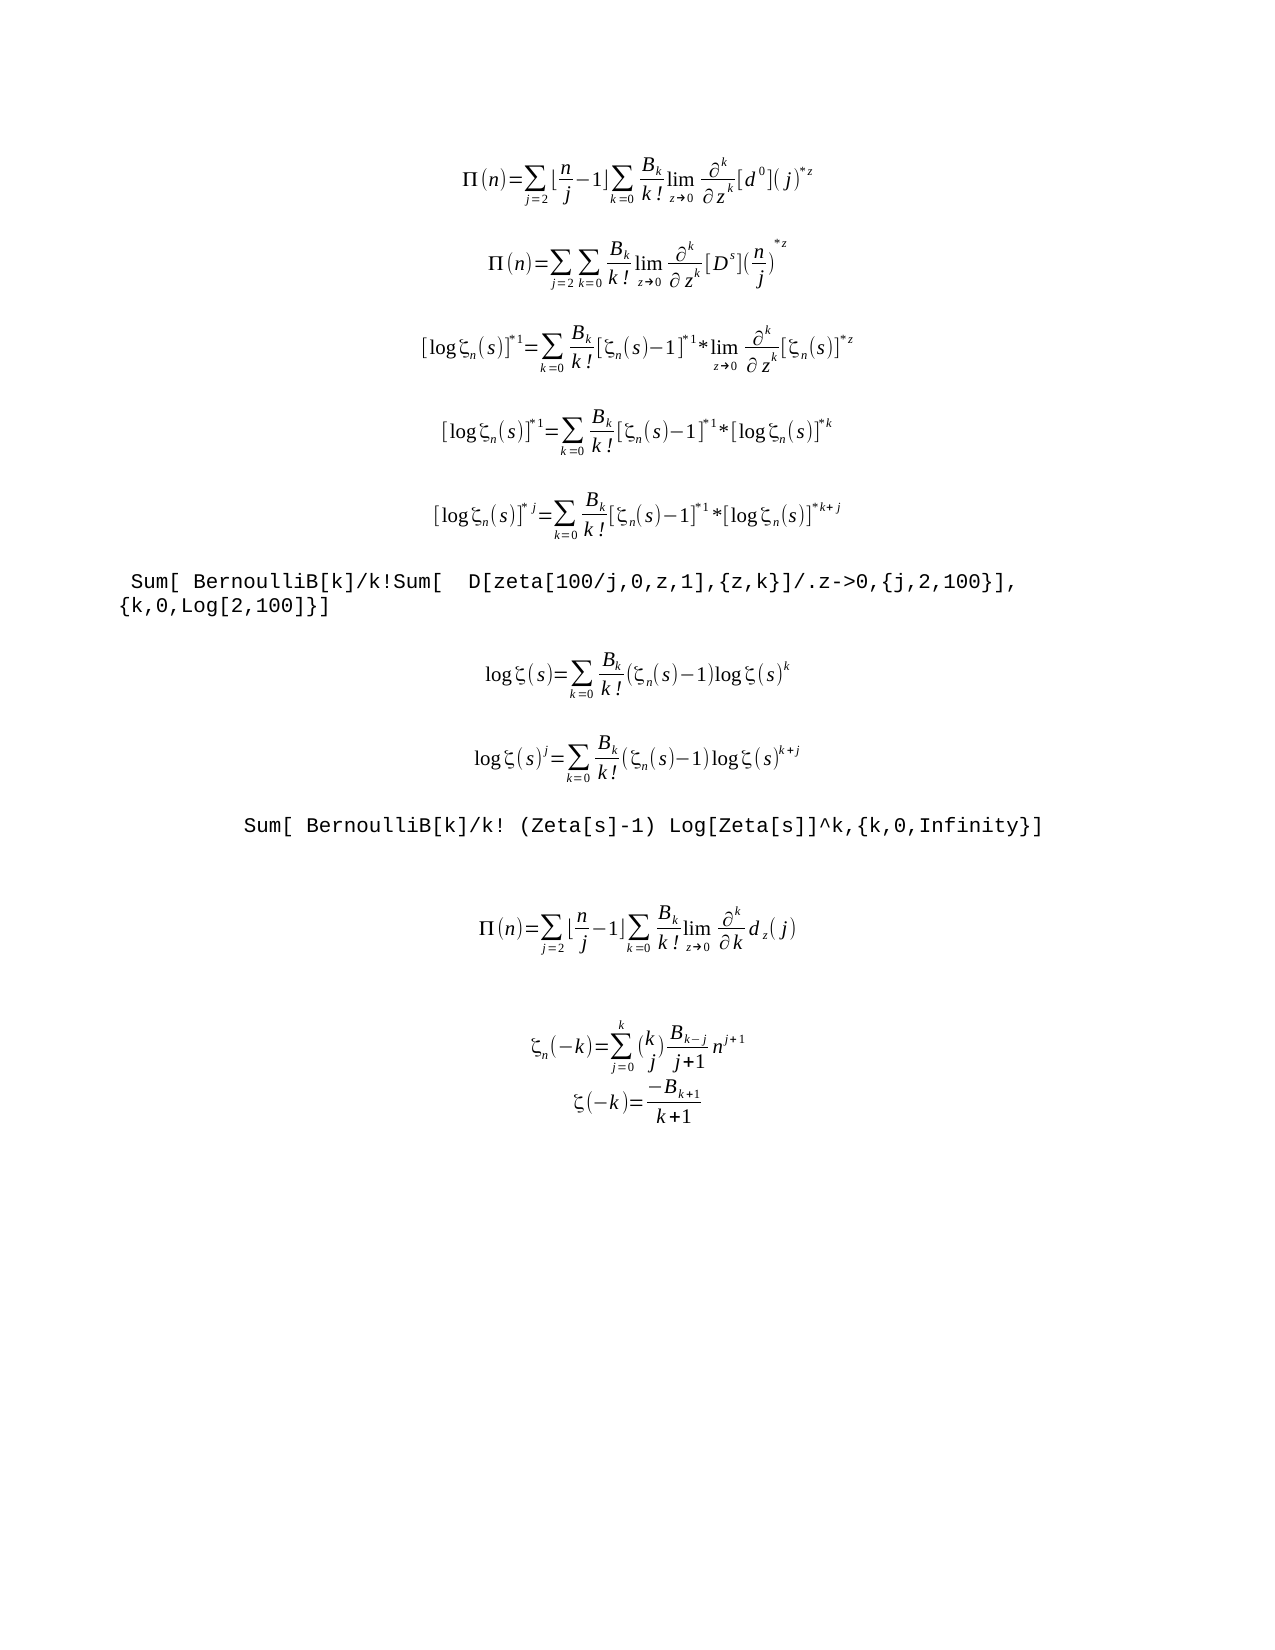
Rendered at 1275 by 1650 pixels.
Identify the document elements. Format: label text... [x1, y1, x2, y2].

text Sum[ BernoulliB[k]/k! (Zeta[s]-1) Log[Zeta[s]]^k,{k,0,Infinity}] [118, 814, 1157, 838]
text Sum[ BernoulliB[k]/k!Sum[ D[zeta[100/j,0,z,1],{z,k}]/.z->0,{j,2,100}],{k,0,Log[2,100]}] [118, 571, 1157, 619]
